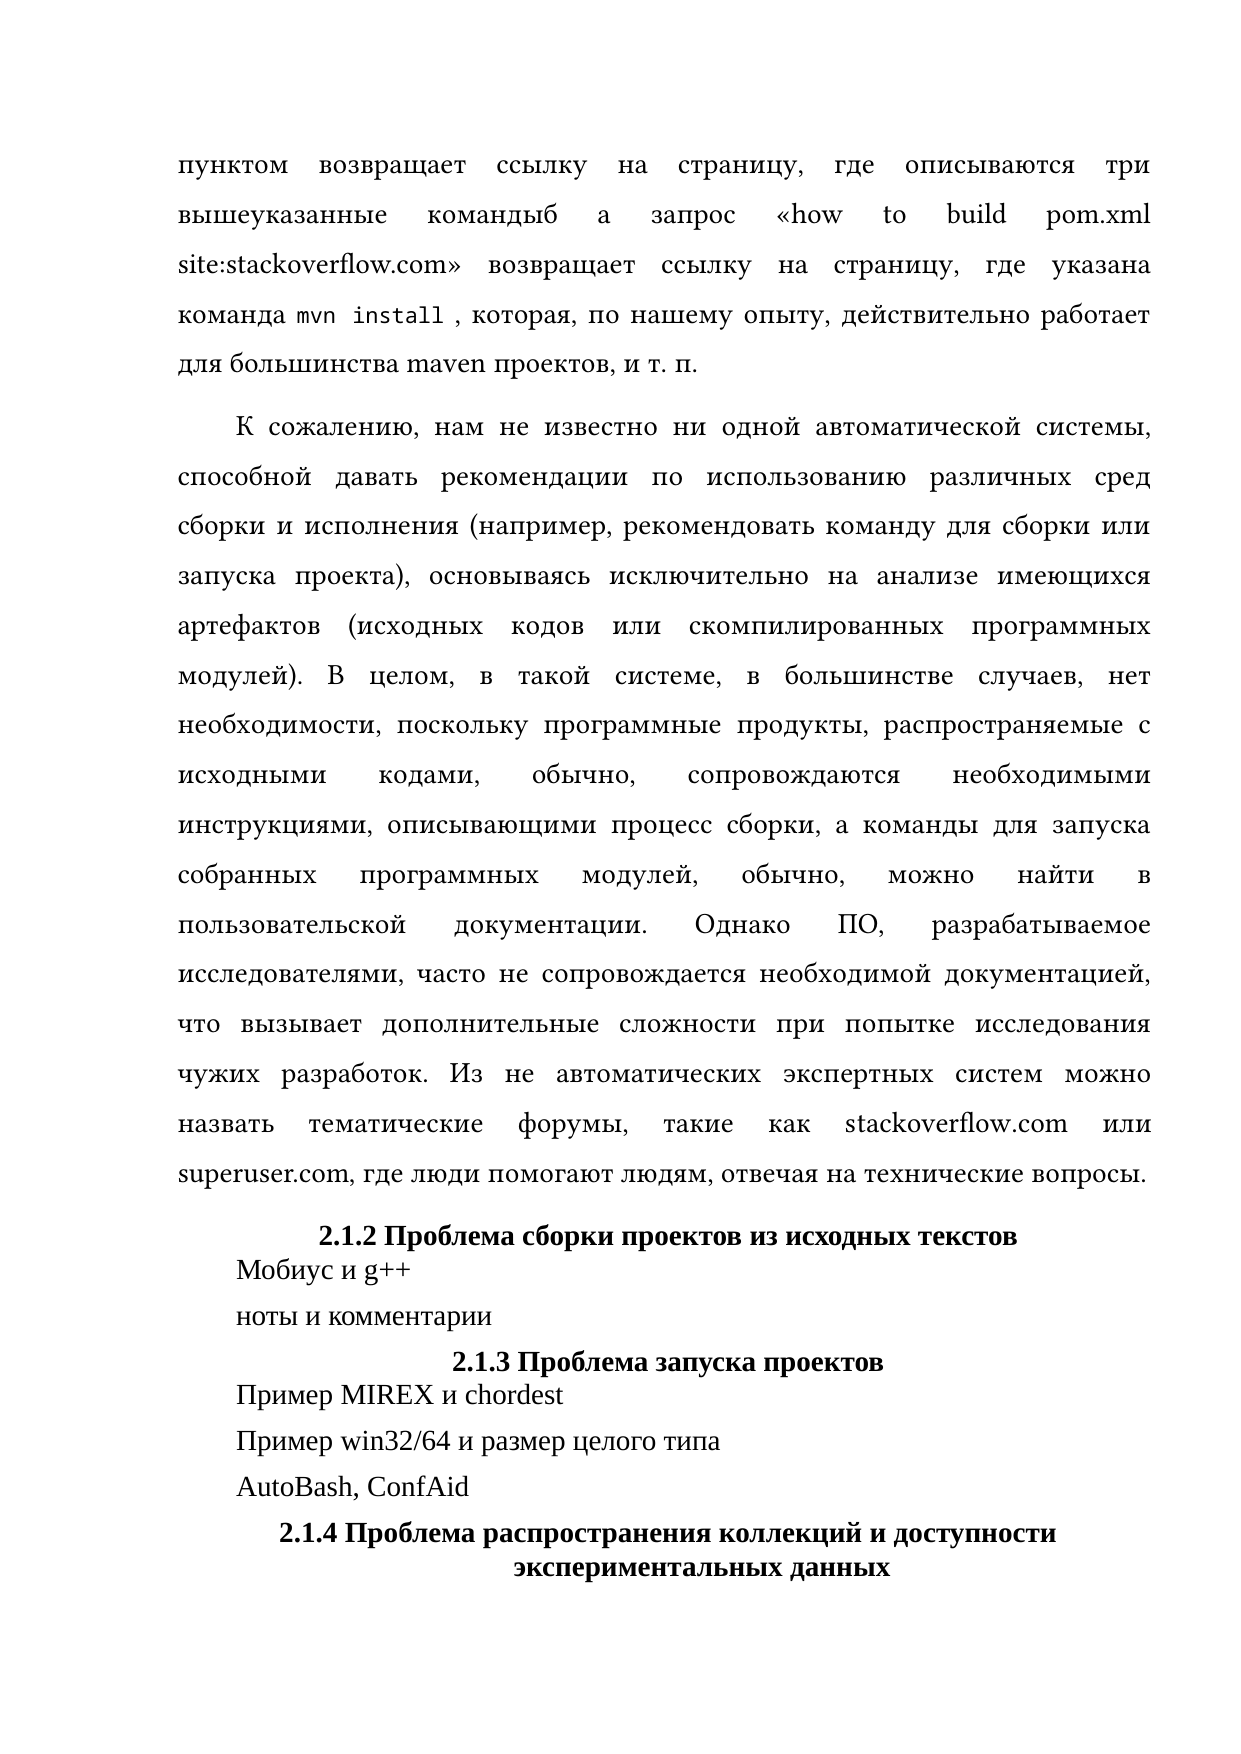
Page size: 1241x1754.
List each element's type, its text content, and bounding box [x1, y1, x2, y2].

text Пример MIREX и chordest [177, 1377, 1152, 1411]
subtitle Проблема сборки проектов из исходных текстов [177, 1218, 1152, 1252]
text Мобиус и g++ [177, 1252, 1152, 1285]
subtitle Проблема запуска проектов [177, 1344, 1152, 1377]
text AutoBash, ConfAid [177, 1469, 1152, 1503]
text К сожалению, нам не известно ни одной автоматической системы, способной давать рекомендации по использованию различных сред сборки и исполнения (например, рекомендовать команду для сборки или запуска проекта), основываясь исключительно на анализе имеющихся артефактов (исходных кодов или скомпилированных программных модулей). В целом, в такой системе, в большинстве случаев, нет необходимости, поскольку программные продукты, распространяемые с исходными кодами, обычно, сопровождаются необходимыми инструкциями, описывающими процесс сборки, а команды для запуска собранных программных модулей, обычно, можно найти в пользовательской документации. Однако ПО, разрабатываемое исследователями, часто не сопровождается необходимой документацией, что вызывает дополнительные сложности при попытке исследования чужих разработок. Из не автоматических экспертных систем можно назвать тематические форумы, такие как stackoverflow.com или superuser.com, где люди помогают людям, отвечая на технические вопросы. [177, 409, 1152, 1189]
text пунктом возвращает ссылку на страницу, где описываются три вышеуказанные командыб а запрос «how to build pom.xml site:stackoverflow.com» возвращает ссылку на страницу, где указана команда mvn install , которая, по нашему опыту, действительно работает для большинства maven проектов, и т. п. [177, 148, 1152, 380]
text Пример win32/64 и размер целого типа [177, 1423, 1152, 1457]
subtitle Проблема распространения коллекций и доступности экспериментальных данных [177, 1516, 1152, 1583]
text ноты и комментарии [177, 1298, 1152, 1331]
